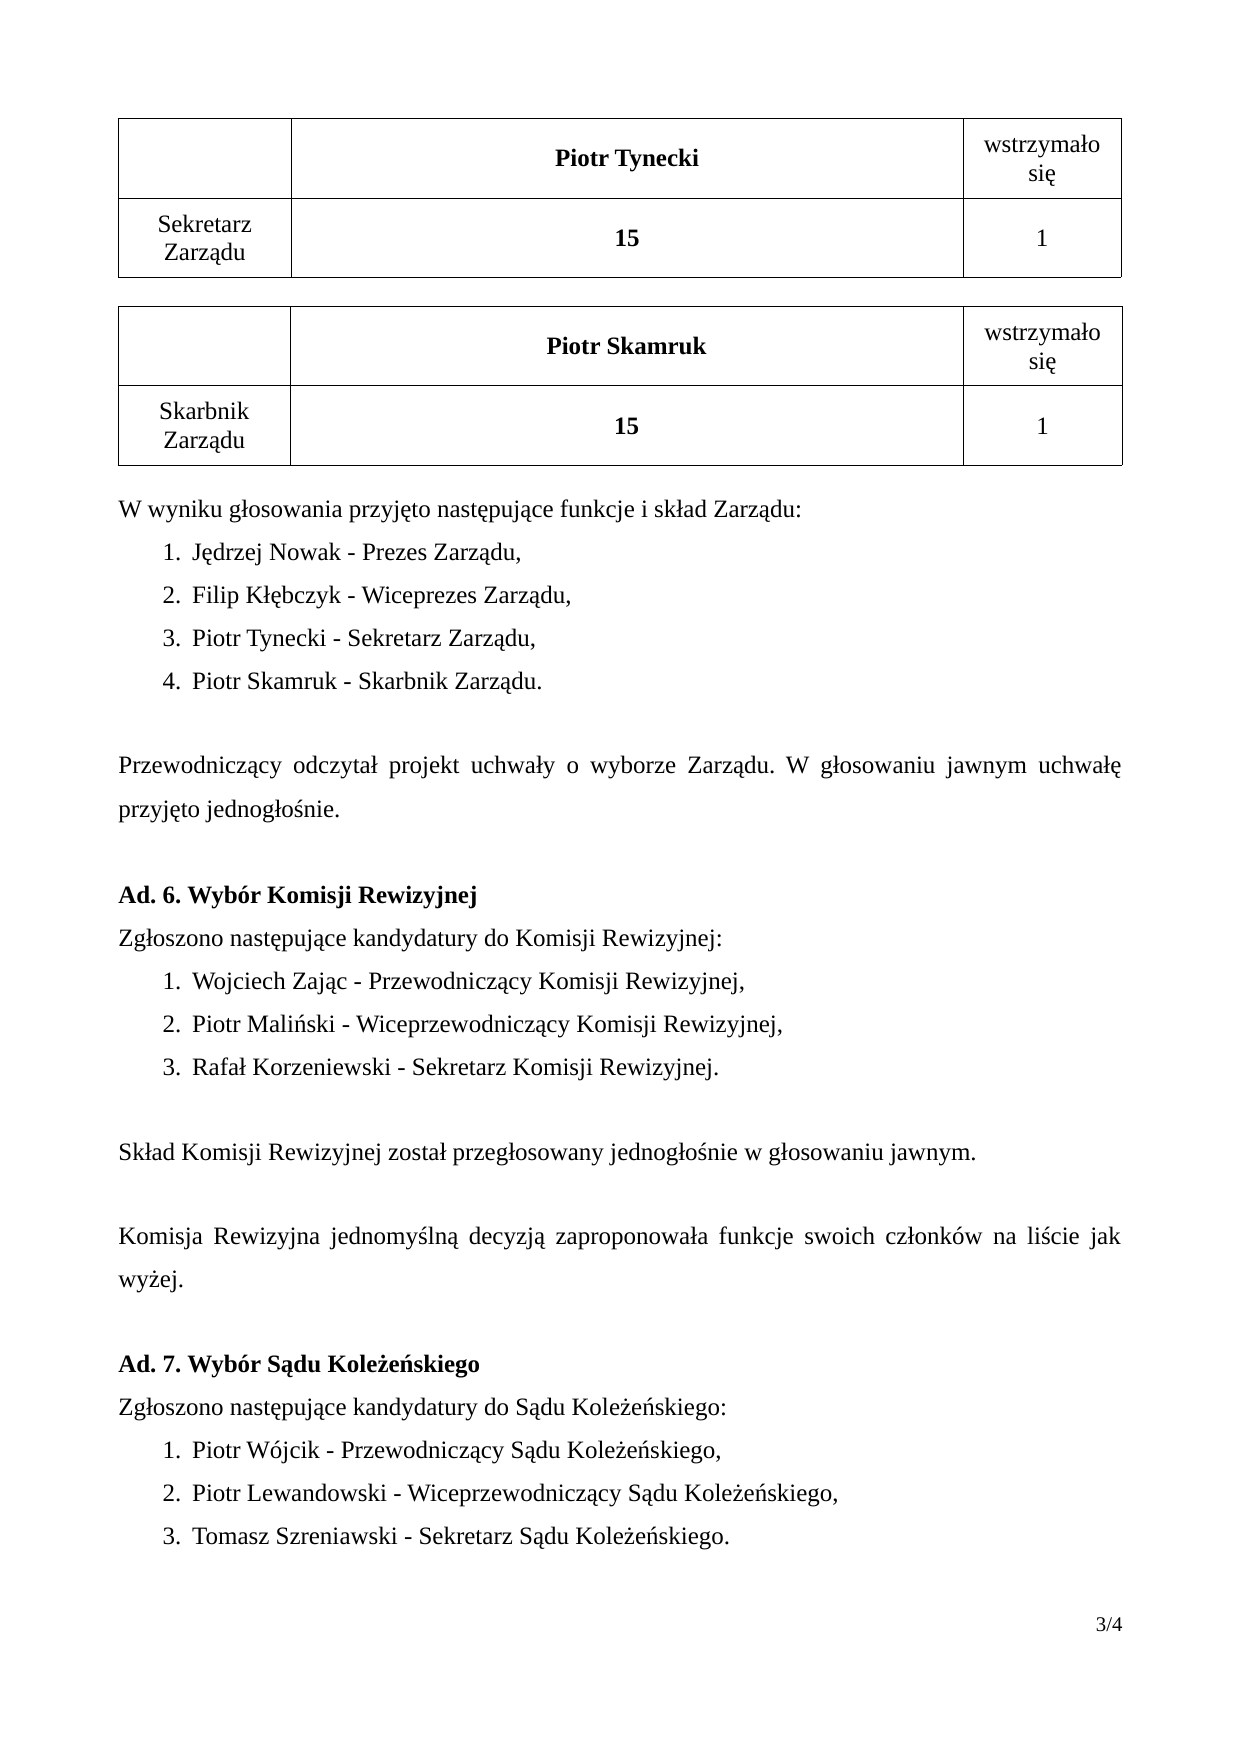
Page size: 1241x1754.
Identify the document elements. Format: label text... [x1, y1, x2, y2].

list Piotr Lewandowski - Wiceprzewodniczący Sądu Koleżeńskiego, [162, 1478, 1122, 1507]
table_cell 1 [964, 199, 1121, 277]
list Piotr Tynecki - Sekretarz Zarządu, [162, 623, 1122, 652]
text Ad. 6. Wybór Komisji Rewizyjnej [118, 880, 1122, 909]
text Komisja Rewizyjna jednomyślną decyzją zaproponowała funkcje swoich członków na liście jak wyżej. [118, 1221, 1122, 1293]
list Wojciech Zając - Przewodniczący Komisji Rewizyjnej, [162, 966, 1122, 995]
list Piotr Maliński - Wiceprzewodniczący Komisji Rewizyjnej, [162, 1009, 1122, 1038]
table_header [119, 119, 291, 198]
table_header Piotr Tynecki [292, 119, 963, 198]
table_cell Skarbnik Zarządu [119, 386, 290, 465]
list Tomasz Szreniawski - Sekretarz Sądu Koleżeńskiego. [162, 1521, 1122, 1550]
list Jędrzej Nowak - Prezes Zarządu, [162, 537, 1122, 566]
list Rafał Korzeniewski - Sekretarz Komisji Rewizyjnej. [162, 1052, 1122, 1081]
text W wyniku głosowania przyjęto następujące funkcje i skład Zarządu: [118, 494, 1122, 522]
table_header [119, 307, 290, 385]
table_cell 15 [291, 386, 963, 465]
table_header wstrzymało się [964, 119, 1121, 198]
list Piotr Skamruk - Skarbnik Zarządu. [162, 666, 1122, 695]
text Zgłoszono następujące kandydatury do Komisji Rewizyjnej: [118, 923, 1122, 952]
text Przewodniczący odczytał projekt uchwały o wyborze Zarządu. W głosowaniu jawnym uchwałę przyjęto jednogłośnie. [118, 751, 1122, 822]
list Piotr Wójcik - Przewodniczący Sądu Koleżeńskiego, [162, 1435, 1122, 1464]
text Ad. 7. Wybór Sądu Koleżeńskiego [118, 1349, 1122, 1377]
list Filip Kłębczyk - Wiceprezes Zarządu, [162, 580, 1122, 609]
table_cell 15 [292, 199, 963, 277]
text Skład Komisji Rewizyjnej został przegłosowany jednogłośnie w głosowaniu jawnym. [118, 1137, 1122, 1166]
table_header wstrzymało się [964, 307, 1122, 385]
text Zgłoszono następujące kandydatury do Sądu Koleżeńskiego: [118, 1392, 1122, 1421]
table_cell Sekretarz Zarządu [119, 199, 291, 277]
table_header Piotr Skamruk [291, 307, 963, 385]
table_cell 1 [964, 386, 1122, 465]
